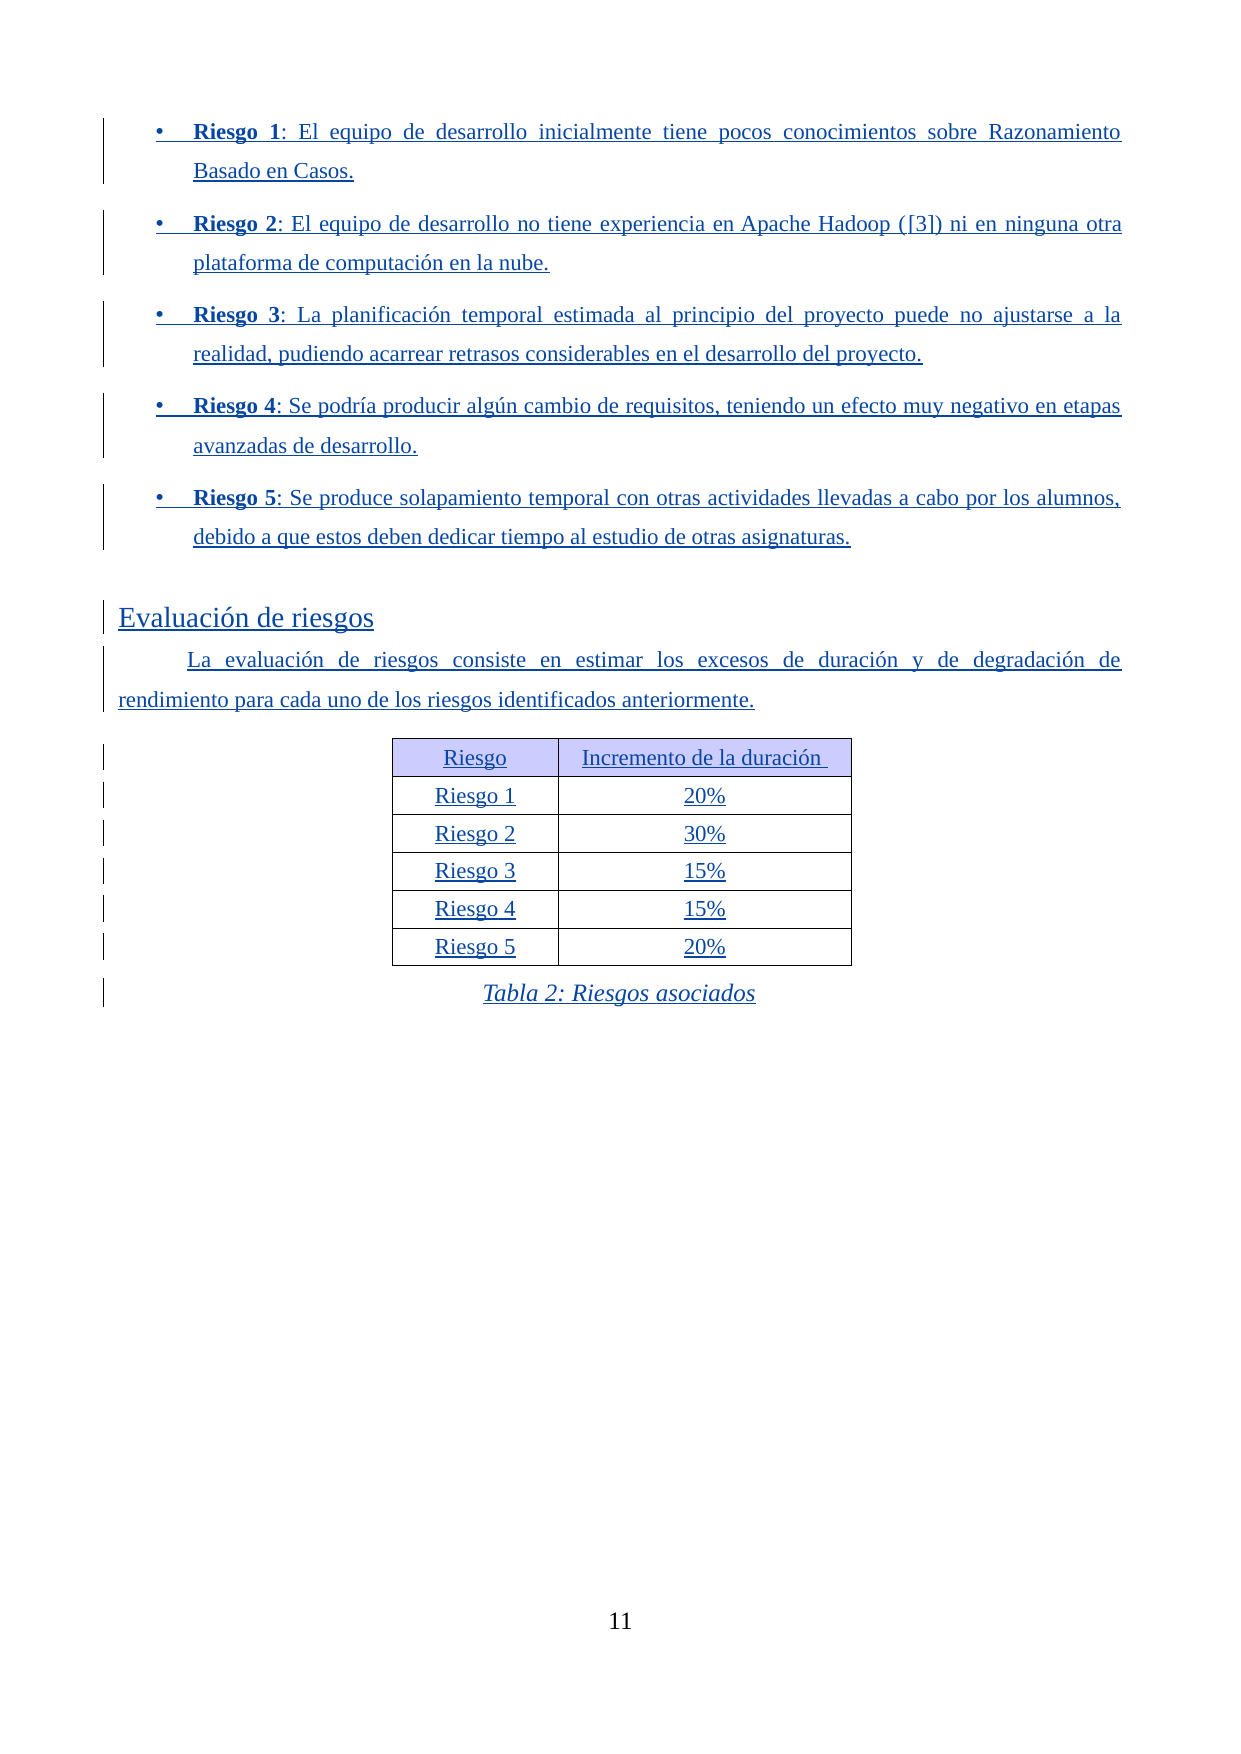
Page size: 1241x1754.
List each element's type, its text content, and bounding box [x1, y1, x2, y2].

list Basado en Casos. [156, 142, 1122, 184]
table_cell Riesgo 4 [393, 891, 558, 927]
list avanzadas de desarrollo. [156, 417, 1122, 458]
table_header Riesgo [393, 739, 558, 776]
table_cell Riesgo 3 [393, 853, 558, 889]
table_cell Riesgo 5 [393, 929, 558, 965]
list Riesgo 1: El equipo de desarrollo inicialmente tiene pocos conocimientos sobre Razonamiento [156, 118, 1122, 141]
table_cell 15% [559, 853, 851, 889]
subtitle Evaluación de riesgos [118, 600, 1122, 634]
list Riesgo 5: Se produce solapamiento temporal con otras actividades llevadas a cabo por los alumnos, debido a que estos deben dedicar tiempo al estudio de otras asignaturas. [156, 484, 1122, 550]
list realidad, pudiendo acarrear retrasos considerables en el desarrollo del proyecto. [156, 325, 1122, 367]
list Riesgo 3: La planificación temporal estimada al principio del proyecto puede no ajustarse a la [156, 301, 1122, 324]
text La evaluación de riesgos consiste en estimar los excesos de duración y de degradación de rendimiento para cada uno de los riesgos identificados anteriormente. [118, 646, 1122, 712]
list Riesgo 4: Se podría producir algún cambio de requisitos, teniendo un efecto muy negativo en etapas [156, 392, 1122, 415]
text Tabla 2: Riesgos asociados [118, 978, 1122, 1007]
table_cell 20% [559, 777, 851, 814]
table_cell 15% [559, 891, 851, 927]
table_cell Riesgo 2 [393, 815, 558, 852]
table_cell 20% [559, 929, 851, 965]
table_header Incremento de la duración [559, 739, 851, 776]
list Riesgo 2: El equipo de desarrollo no tiene experiencia en Apache Hadoop ([3]) ni en ninguna otra plataforma de computación en la nube. [156, 209, 1122, 275]
table_cell 30% [559, 815, 851, 852]
table_cell Riesgo 1 [393, 777, 558, 814]
